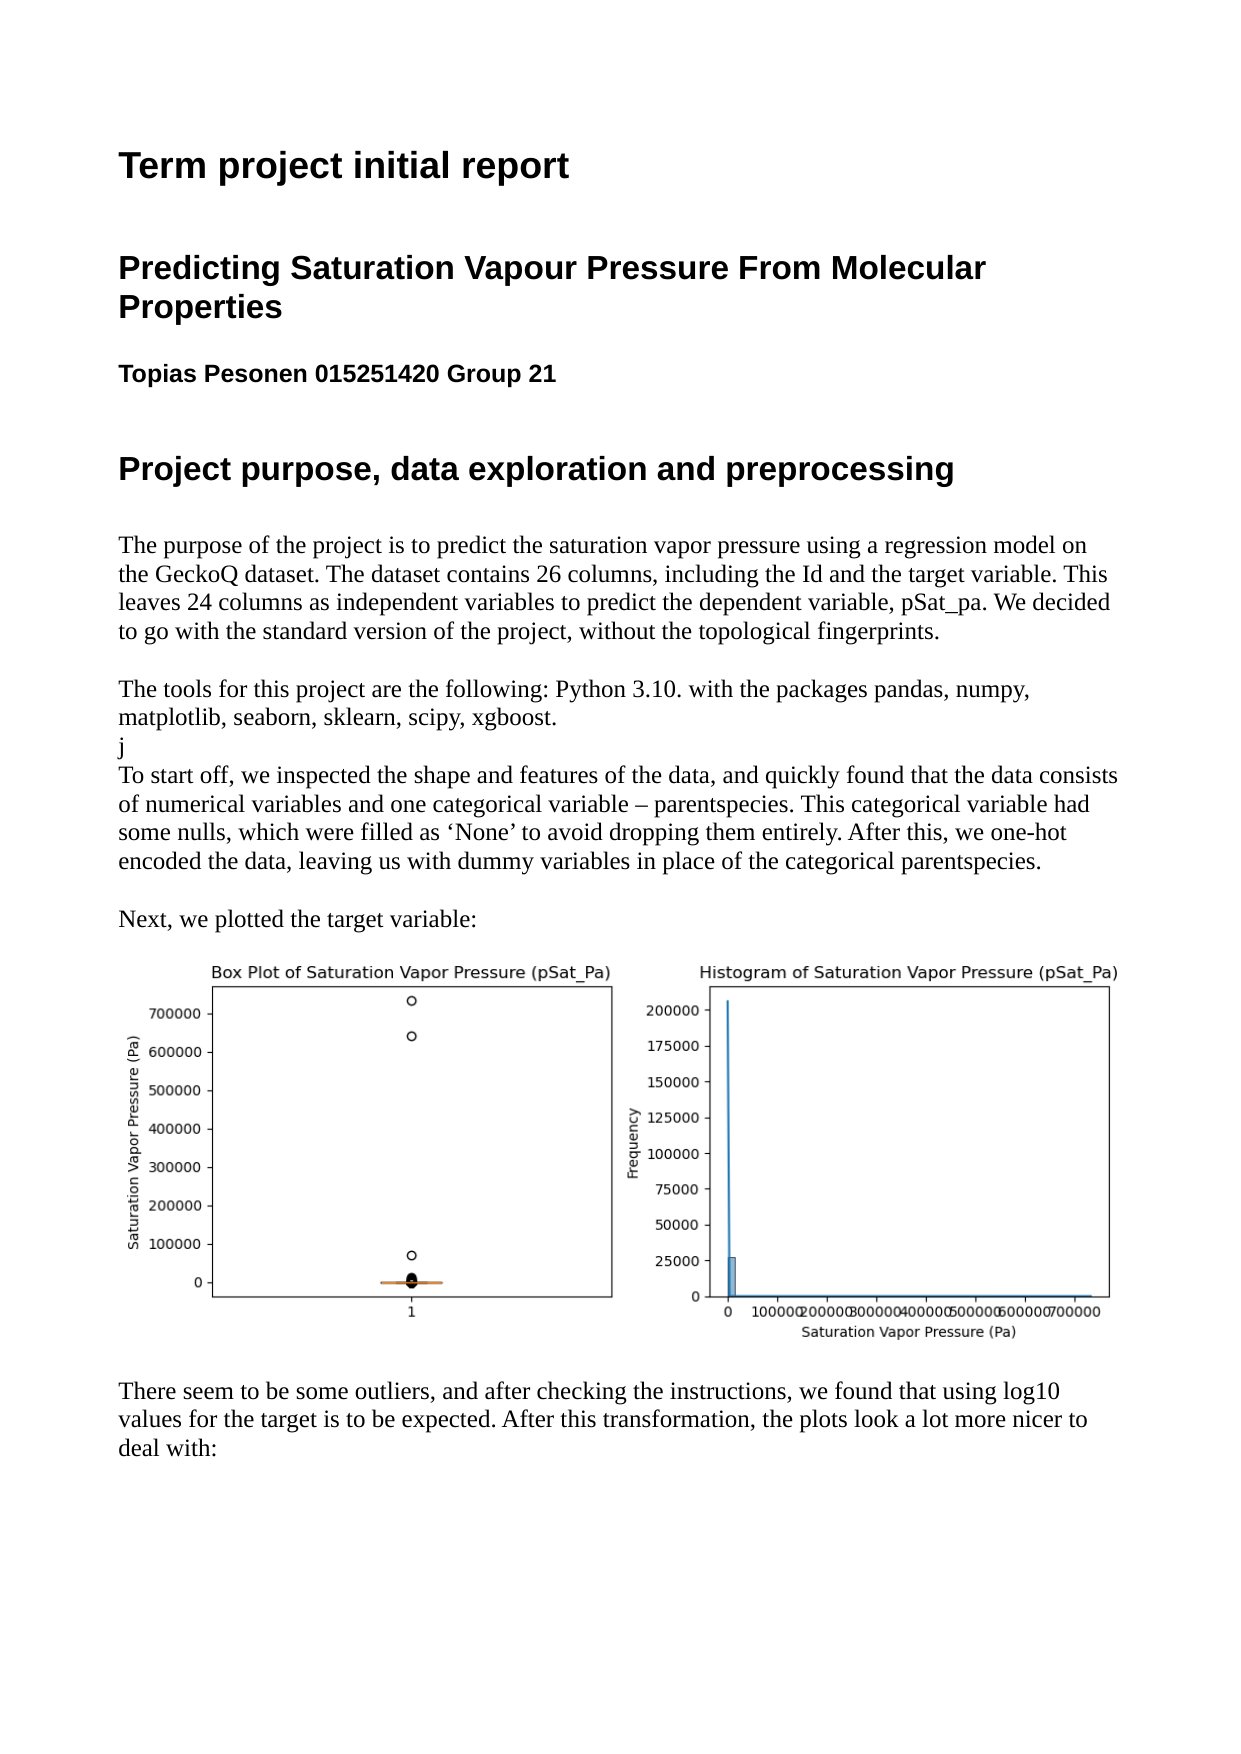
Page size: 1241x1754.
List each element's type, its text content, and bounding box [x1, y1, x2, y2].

text There seem to be some outliers, and after checking the instructions, we found that using log10 values for the target is to be expected. After this transformation, the plots look a lot more nicer to deal with: [118, 1376, 1122, 1462]
text To start off, we inspected the shape and features of the data, and quickly found that the data consists of numerical variables and one categorical variable – parentspecies. This categorical variable had some nulls, which were filled as ‘None’ to avoid dropping them entirely. After this, we one-hot encoded the data, leaving us with dummy variables in place of the categorical parentspecies. [118, 760, 1122, 875]
picture [118, 961, 1123, 1347]
subtitle Term project initial report [118, 143, 1122, 186]
text j [118, 731, 1122, 760]
text The tools for this project are the following: Python 3.10. with the packages pandas, numpy, matplotlib, seaborn, sklearn, scipy, xgboost. [118, 674, 1122, 731]
text Next, we plotted the target variable: [118, 904, 1122, 932]
subtitle Predicting Saturation Vapour Pressure From Molecular Properties [118, 248, 1122, 325]
subtitle Topias Pesonen 015251420 Group 21 [118, 358, 1122, 387]
text The purpose of the project is to predict the saturation vapor pressure using a regression model on the GeckoQ dataset. The dataset contains 26 columns, including the Id and the target variable. This leaves 24 columns as independent variables to predict the dependent variable, pSat_pa. We decided to go with the standard version of the project, without the topological fingerprints. [118, 530, 1122, 645]
subtitle Project purpose, data exploration and preprocessing [118, 449, 1122, 488]
